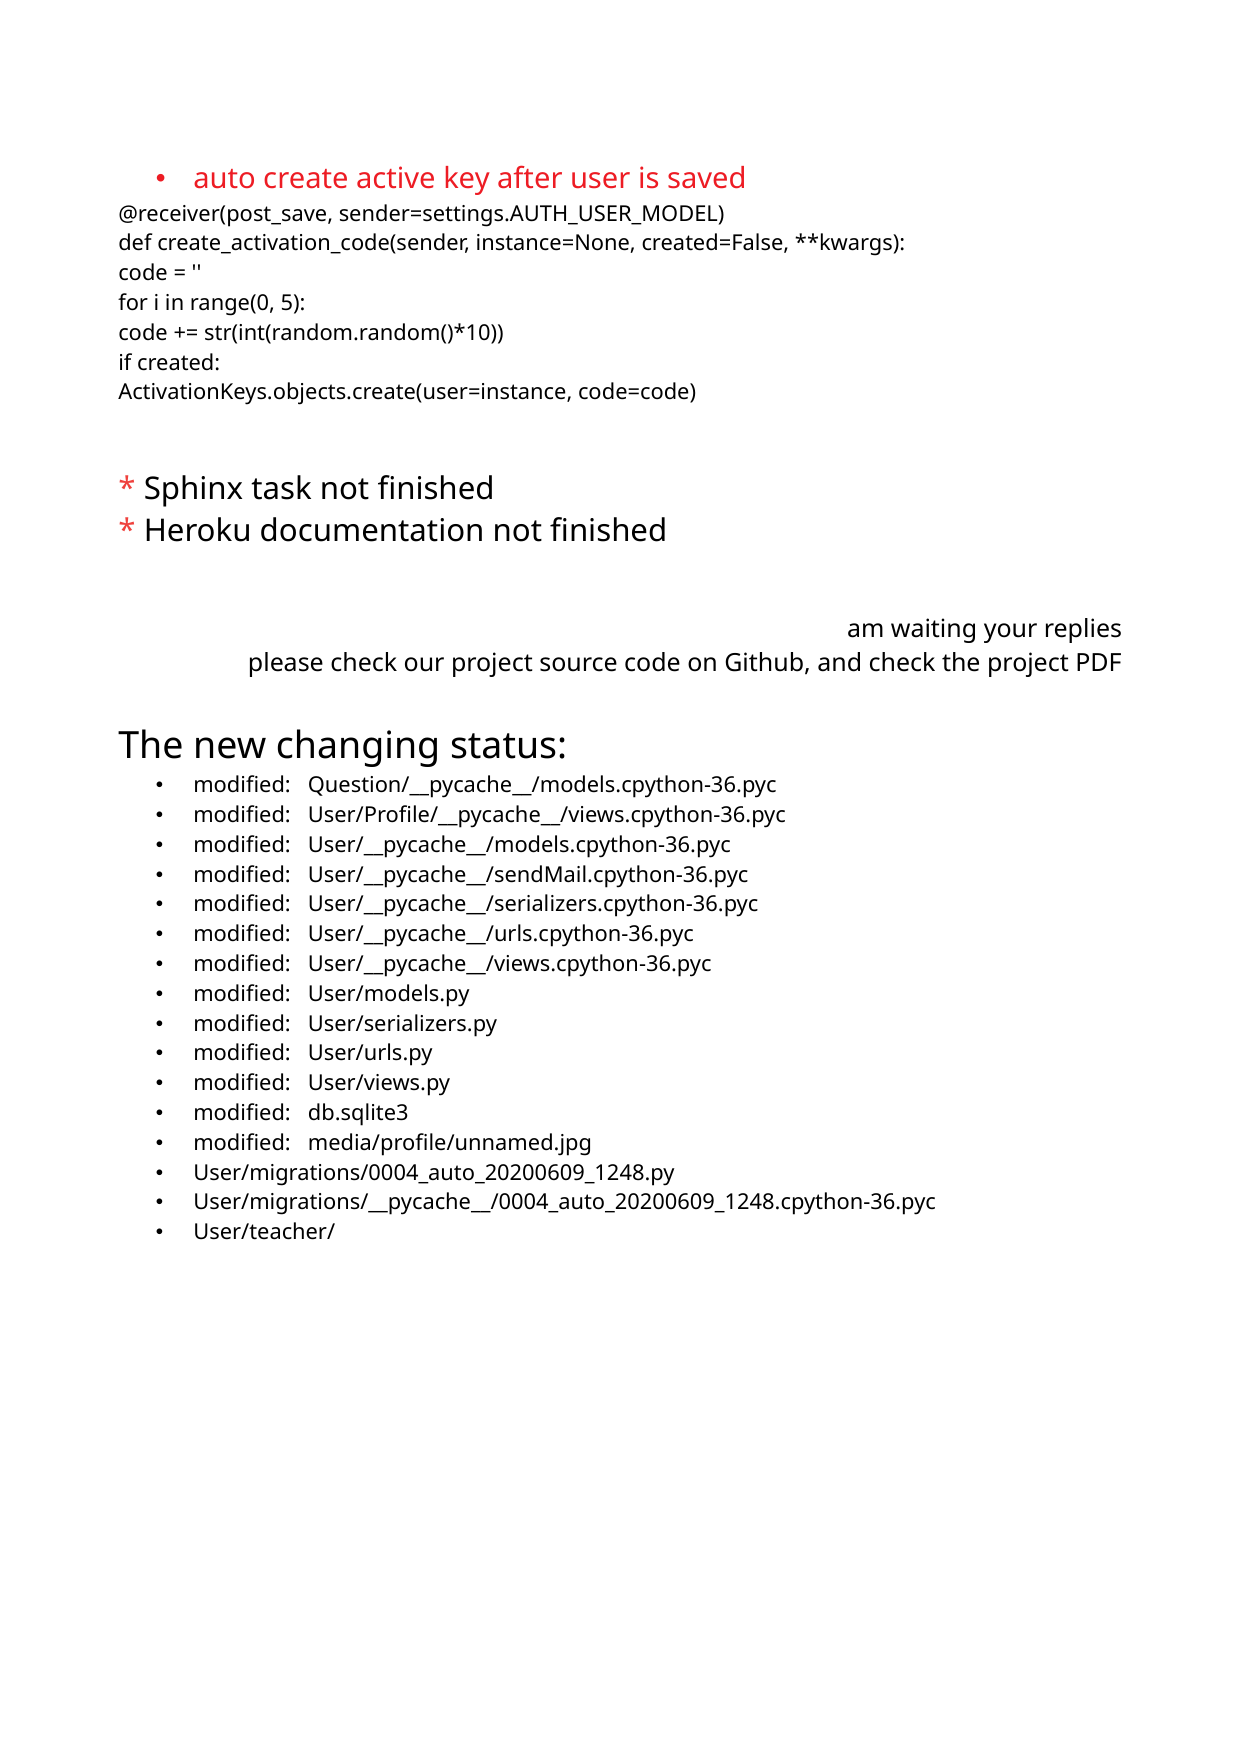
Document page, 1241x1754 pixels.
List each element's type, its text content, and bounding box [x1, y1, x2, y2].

text code += str(int(random.random()*10)) [118, 317, 1122, 346]
list modified: Question/__pycache__/models.cpython-36.pyc [156, 769, 1122, 799]
text am waiting your replies [118, 610, 1122, 644]
list modified: User/__pycache__/views.cpython-36.pyc [156, 948, 1122, 978]
text * Heroku documentation not finished [118, 508, 1122, 551]
list User/migrations/0004_auto_20200609_1248.py [156, 1157, 1122, 1186]
text please check our project source code on Github, and check the project PDF [118, 644, 1122, 678]
list modified: User/serializers.py [156, 1008, 1122, 1037]
list modified: User/views.py [156, 1067, 1122, 1097]
list modified: User/models.py [156, 978, 1122, 1008]
text @receiver(post_save, sender=settings.AUTH_USER_MODEL) [118, 197, 1122, 227]
list modified: User/urls.py [156, 1037, 1122, 1067]
list User/teacher/ [156, 1216, 1122, 1246]
list modified: User/__pycache__/serializers.cpython-36.pyc [156, 888, 1122, 918]
text code = '' [118, 257, 1122, 287]
text * Sphinx task not finished [118, 466, 1122, 508]
text ActivationKeys.objects.create(user=instance, code=code) [118, 376, 1122, 406]
text The new changing status: [118, 718, 1122, 769]
list modified: User/__pycache__/urls.cpython-36.pyc [156, 918, 1122, 948]
text def create_activation_code(sender, instance=None, created=False, **kwargs): [118, 227, 1122, 257]
list User/migrations/__pycache__/0004_auto_20200609_1248.cpython-36.pyc [156, 1186, 1122, 1216]
list modified: User/Profile/__pycache__/views.cpython-36.pyc [156, 799, 1122, 829]
list modified: db.sqlite3 [156, 1097, 1122, 1127]
list auto create active key after user is saved [156, 158, 1122, 197]
text for i in range(0, 5): [118, 287, 1122, 317]
list modified: User/__pycache__/sendMail.cpython-36.pyc [156, 859, 1122, 888]
text if created: [118, 346, 1122, 376]
list modified: media/profile/unnamed.jpg [156, 1127, 1122, 1157]
list modified: User/__pycache__/models.cpython-36.pyc [156, 829, 1122, 859]
